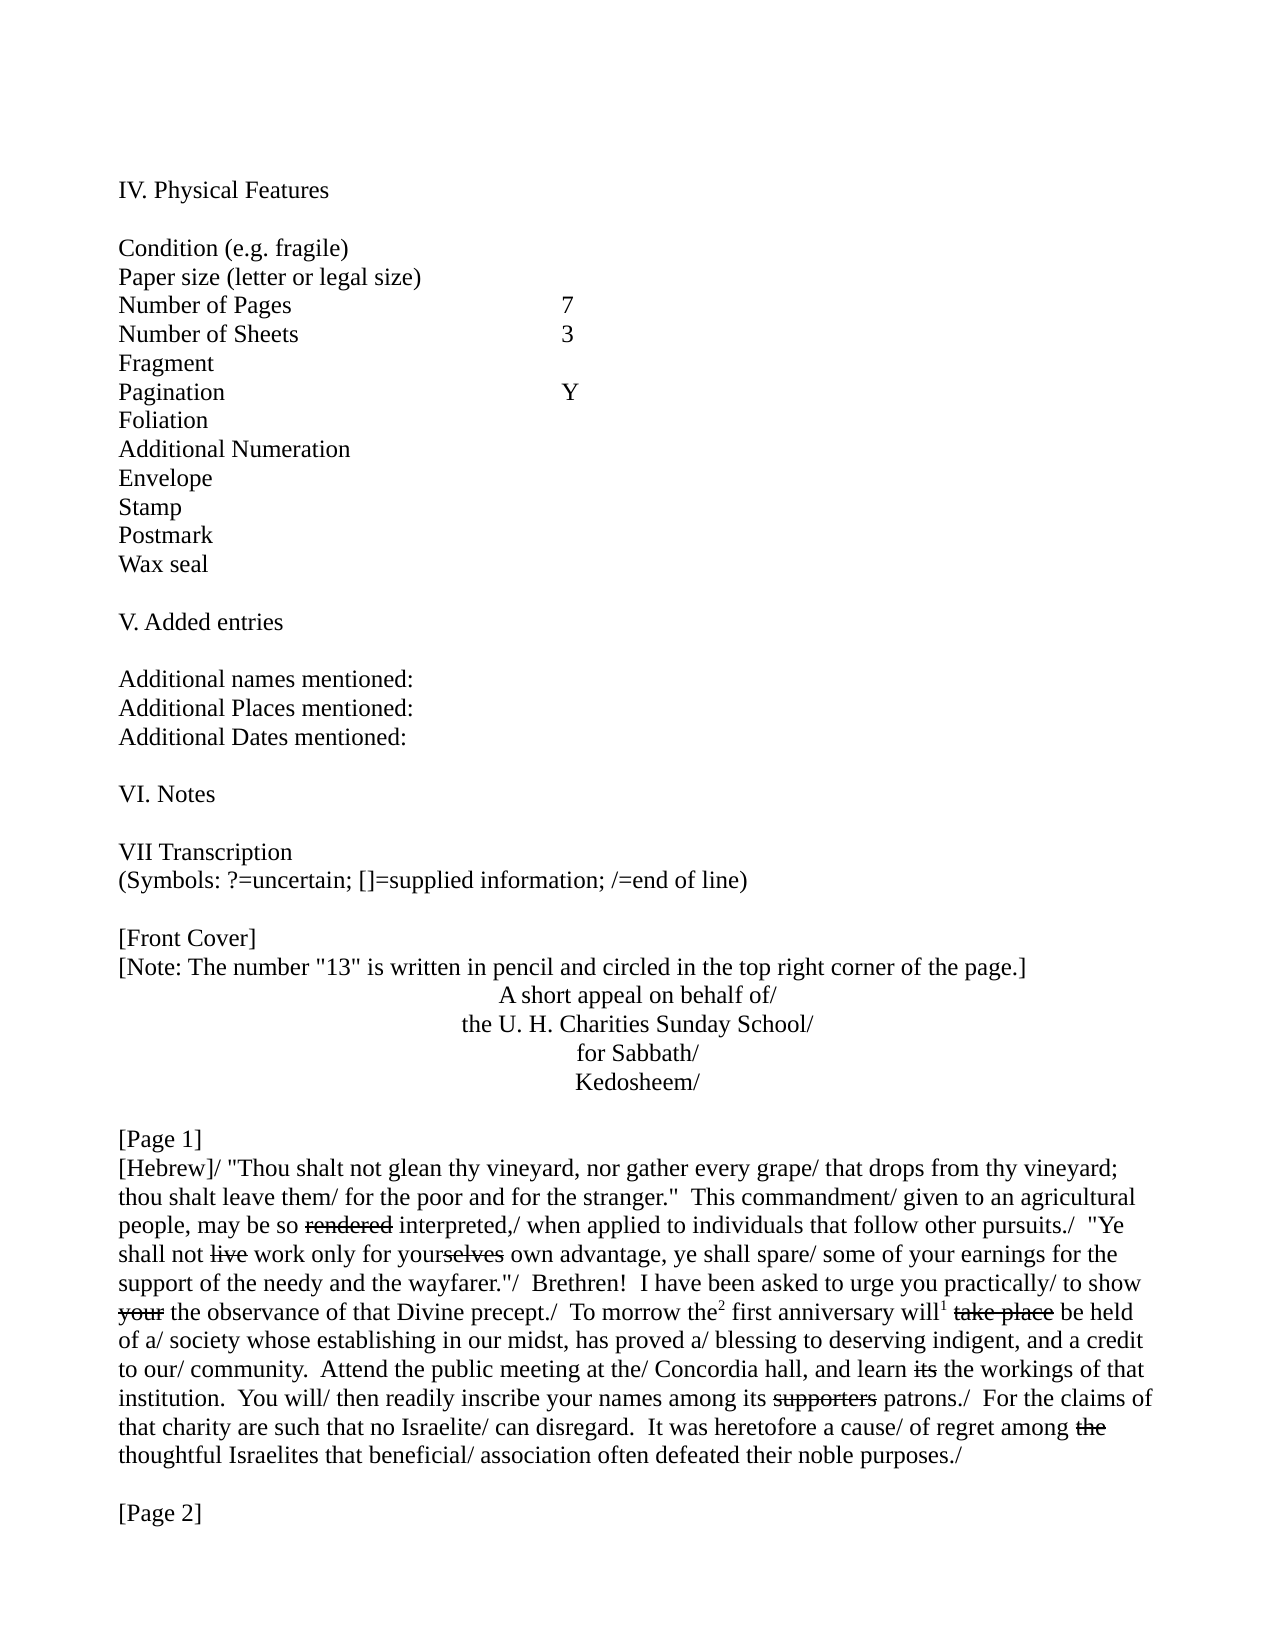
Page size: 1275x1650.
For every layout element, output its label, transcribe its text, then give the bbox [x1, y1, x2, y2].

text Postma rk [118, 521, 1157, 549]
text Additional Places mentioned: [118, 693, 1157, 722]
text [Page 1] [118, 1124, 1157, 1153]
text Foliation [118, 406, 1157, 434]
text for Sabbath/ [118, 1038, 1157, 1067]
text [Front Cover] [118, 923, 1157, 952]
text Wax seal [118, 549, 1157, 578]
text [Note: The number "13" is written in pencil and circled in the top right corner of the page.] [118, 952, 1157, 981]
text VII Transcription [118, 837, 1157, 866]
text [Page 2] [118, 1498, 1157, 1527]
text [Hebrew]/ "Thou shalt not glean thy vineyard, nor gather every grape/ that drops from thy vineyard; thou shalt leave them/ for the poor and for the stranger." This commandment/ given to an agricultural people, may be so rendered interpreted,/ when applied to individuals that follow other pursuits./ "Ye shall not live work only for yourselves own advantage, ye shall spare/ some of your earnings for the support of the needy and the wayfarer."/ Brethren! I have been asked to urge you practically/ to show your the observance of that Divine precept./ To morrow the2 first anniversary will1 take place be held of a/ society whose establishing in our midst, has proved a/ blessing to deserving indigent, and a credit to our/ community. Attend the public meeting at the/ Concordia hall, and learn its the workings of that institution. You will/ then readily inscribe your names among its supporters patrons./ For the claims of that charity are such that no Israelite/ can disregard. It was heretofore a cause/ of regret among the thoughtful Israelites that beneficial/ association often defeated their noble purposes./ [118, 1153, 1157, 1469]
text V. Added entries [118, 607, 1157, 636]
text Number of Pages 7 [118, 291, 1157, 319]
text Stamp [118, 492, 1157, 521]
text (Symbols: ?=uncertain; []=supplied information; /=end of line) [118, 866, 1157, 894]
text IV. Physical Features [118, 176, 1157, 204]
text Condition (e.g. fragile) [118, 233, 1157, 262]
text Additional Numeration [118, 434, 1157, 463]
text the U. H. Charities Sunday School/ [118, 1009, 1157, 1038]
text VI. Notes [118, 779, 1157, 808]
text Fragment [118, 348, 1157, 377]
text A short appeal on behalf of/ [118, 981, 1157, 1009]
text Additional names mentioned: [118, 664, 1157, 693]
text Envelope [118, 463, 1157, 492]
text Additional Dates mentioned: [118, 722, 1157, 751]
text Number of Sheets 3 [118, 319, 1157, 348]
text Paper size (letter or legal size) [118, 262, 1157, 291]
text Pagination Y [118, 377, 1157, 406]
text Kedosheem/ [118, 1067, 1157, 1096]
